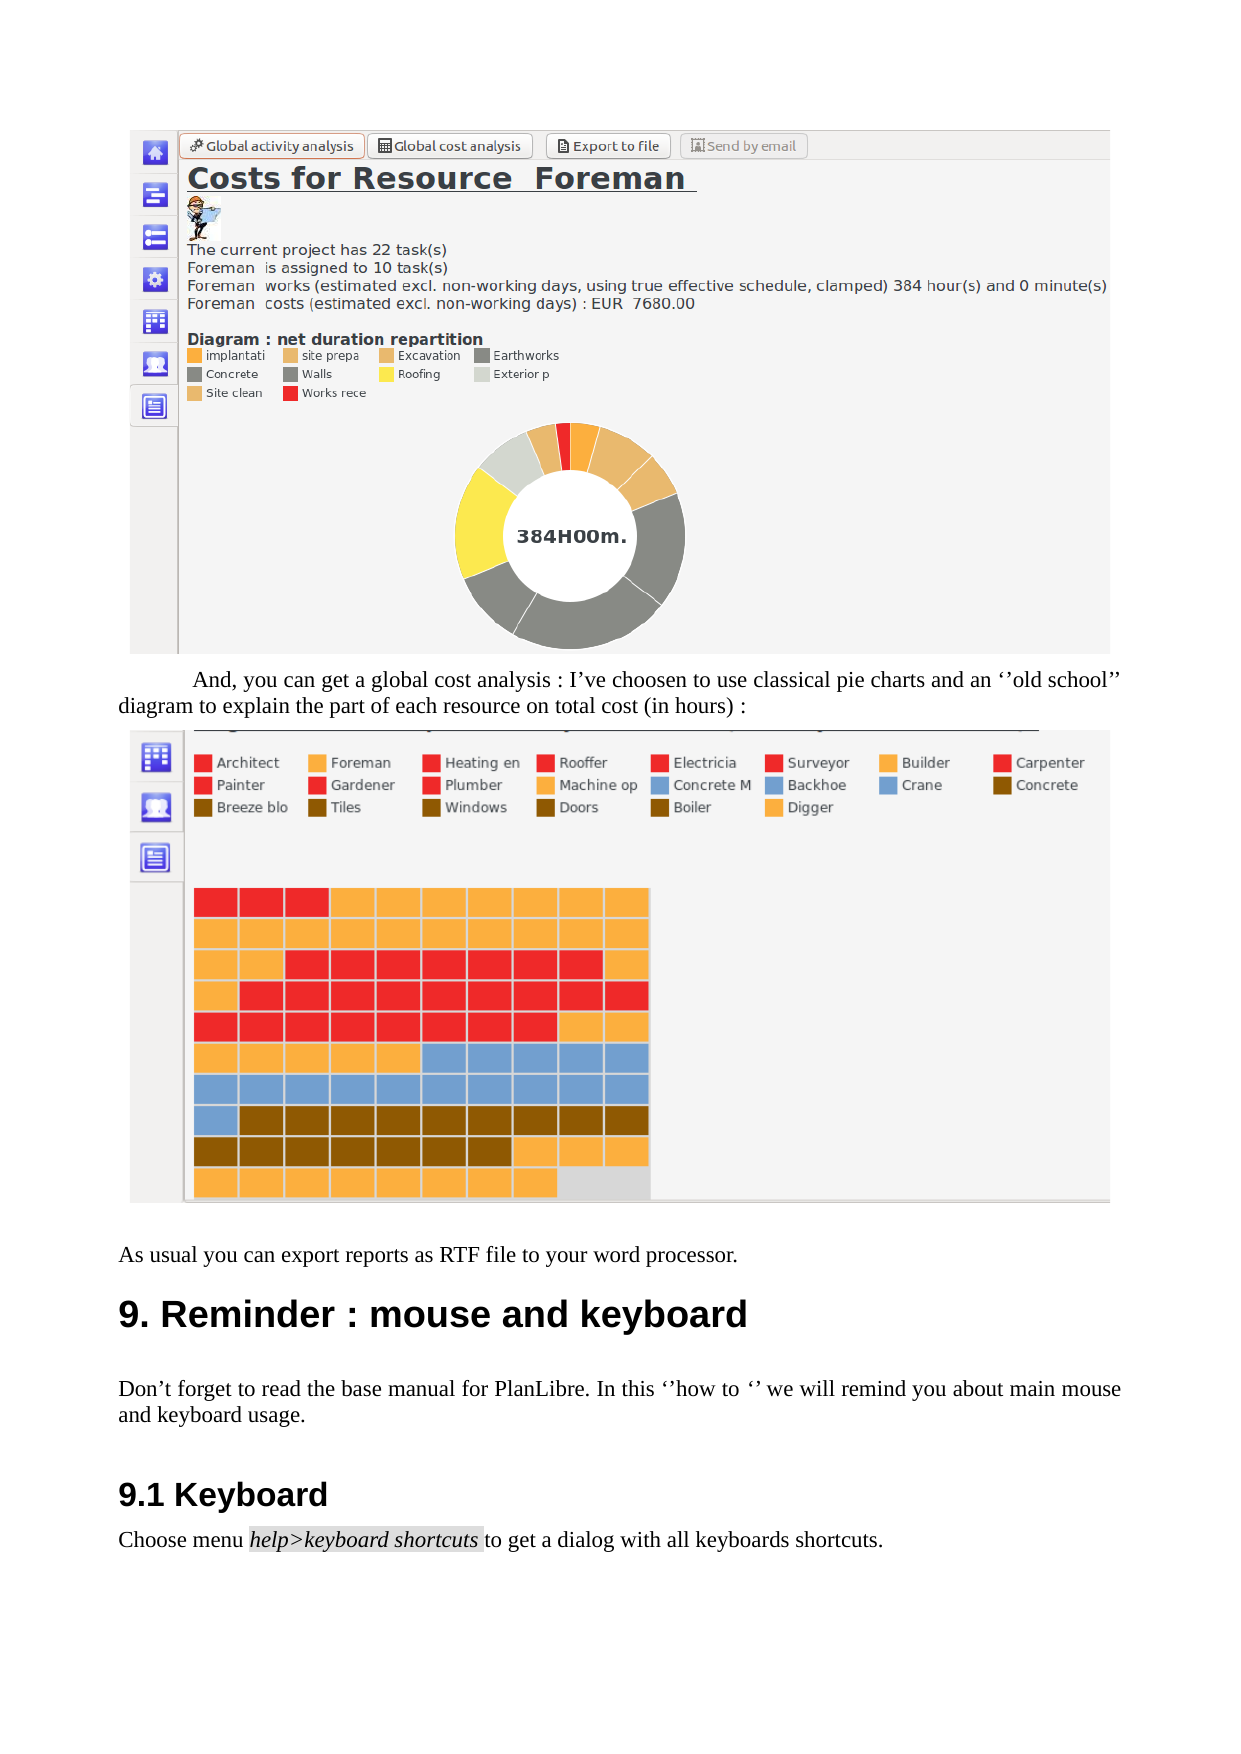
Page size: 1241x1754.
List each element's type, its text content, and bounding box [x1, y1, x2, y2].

text As usual you can export reports as RTF file to your word processor. [118, 1241, 1122, 1267]
text Don’t forget to read the base manual for PlanLibre. In this ‘’how to ‘’ we will remind you about main mouse and keyboard usage. [118, 1374, 1122, 1427]
picture [129, 730, 1111, 1203]
text Choose menu help>keyboard shortcuts to get a dialog with all keyboards shortcuts. [118, 1526, 1122, 1552]
text And, you can get a global cost analysis : I’ve choosen to use classical pie charts and an ‘’old school’’ diagram to explain the part of each resource on total cost (in hours) : [118, 118, 1122, 718]
subtitle 9. Reminder : mouse and keyboard [118, 1292, 1122, 1336]
picture [129, 130, 1111, 654]
subtitle 9.1 Keyboard [118, 1474, 1122, 1513]
